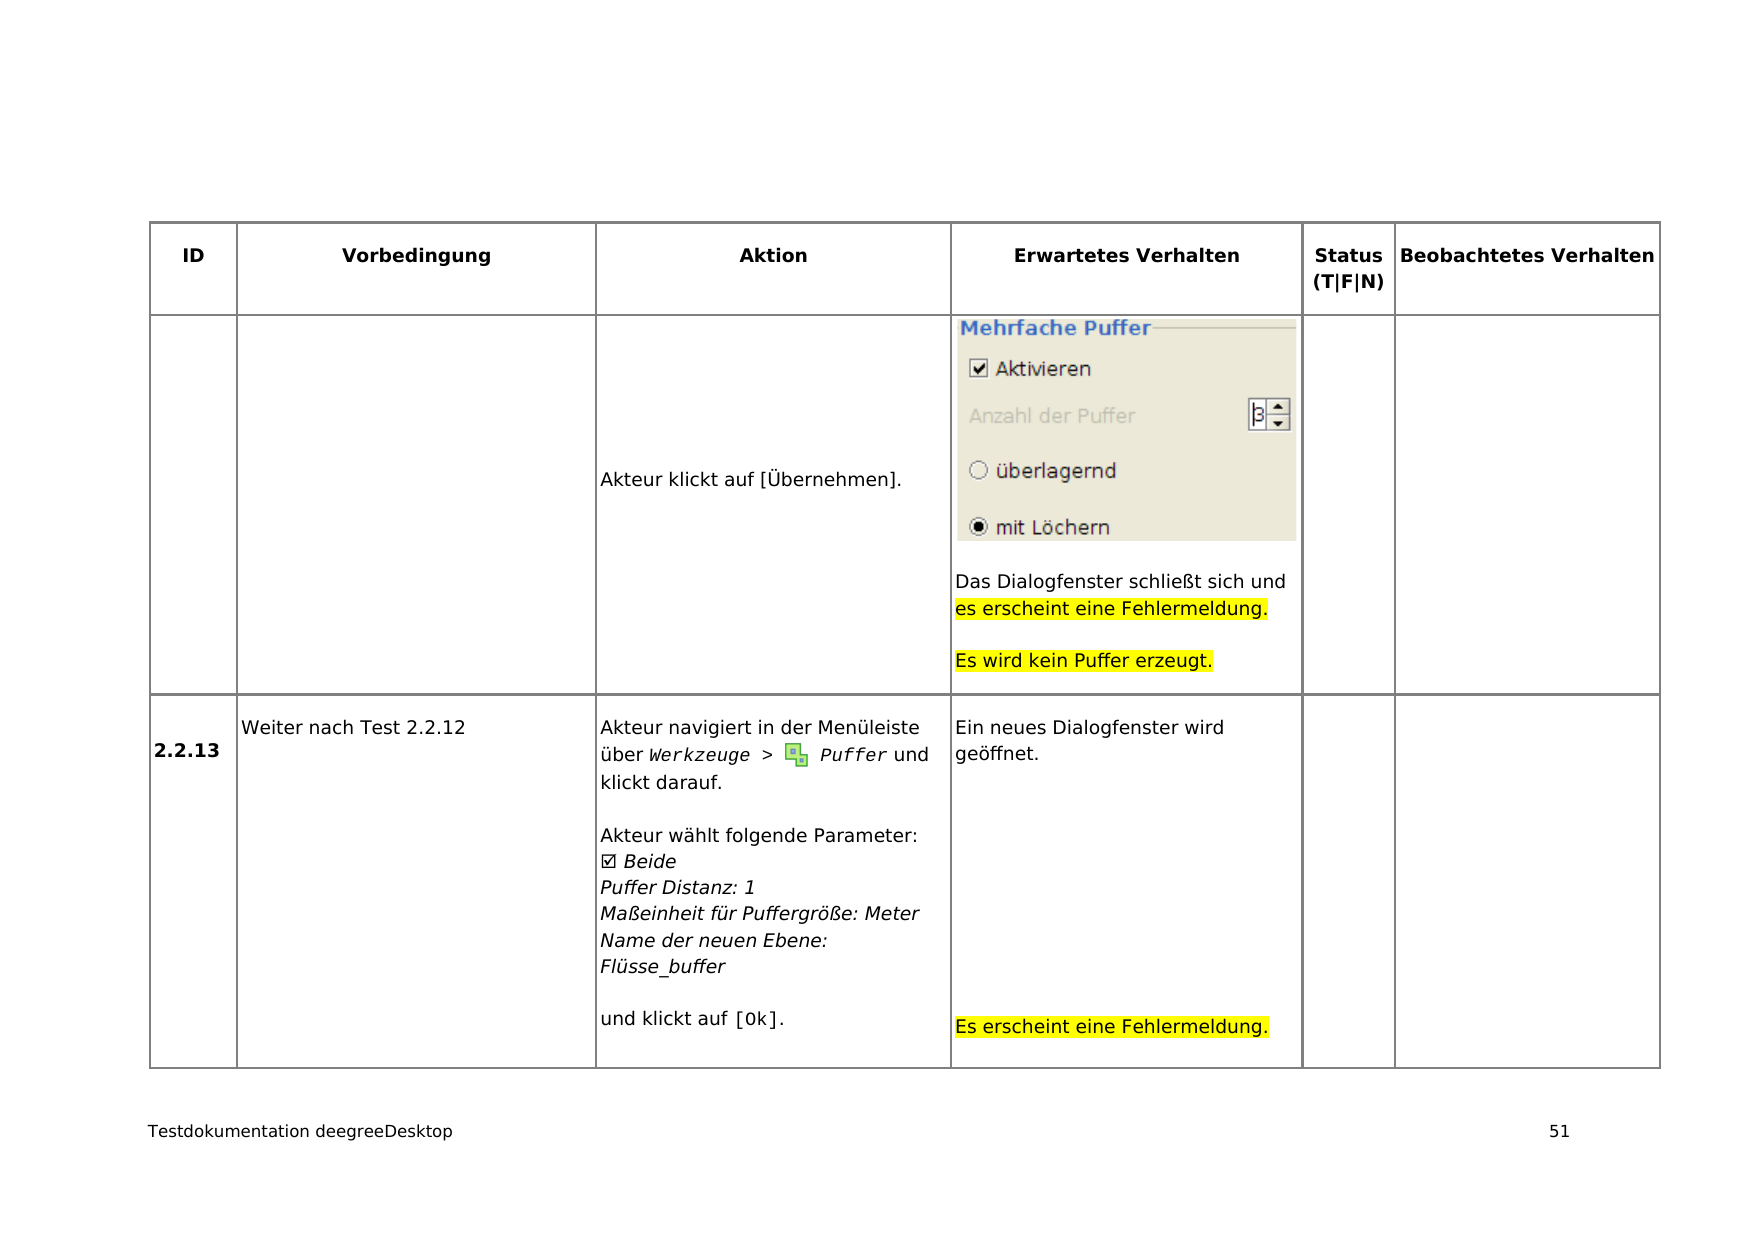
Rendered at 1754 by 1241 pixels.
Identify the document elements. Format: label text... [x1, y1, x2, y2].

table_cell [151, 316, 236, 693]
table_cell [151, 696, 236, 1067]
table_cell Ein neues Dialogfenster wird geöffnet. Es erscheint eine Fehlermeldung. [952, 696, 1301, 1067]
table_cell Das Dialogfenster schließt sich und es erscheint eine Fehlermeldung. Es wird kein Puffer erzeugt. [952, 316, 1301, 693]
table_header ID [151, 224, 236, 314]
table_header Aktion [597, 224, 950, 314]
table_cell Akteur navigiert in der Menüleiste über Werkzeuge > Puffer und klickt darauf. Akteur wählt folgende Parameter:  Beide Puffer Distanz: 1 Maßeinheit für Puffergröße: Meter Name der neuen Ebene: Flüsse_buffer und klickt auf [Ok]. [597, 696, 950, 1067]
table_header Vorbedingung [238, 224, 595, 314]
table_cell [1396, 696, 1659, 1067]
table_header Beobachtetes Verhalten [1396, 224, 1659, 314]
table_cell Weiter nach Test 2.2.12 [238, 696, 595, 1067]
table_cell [238, 316, 595, 693]
table_header Erwartetes Verhalten [952, 224, 1301, 314]
table_cell [1396, 316, 1659, 693]
table_header Status (T|F|N) [1304, 224, 1394, 314]
picture [957, 319, 1297, 541]
table_cell [1304, 316, 1394, 693]
table_cell [1304, 696, 1394, 1067]
table_cell Akteur klickt auf [Übernehmen]. [597, 316, 950, 693]
picture [784, 743, 809, 768]
